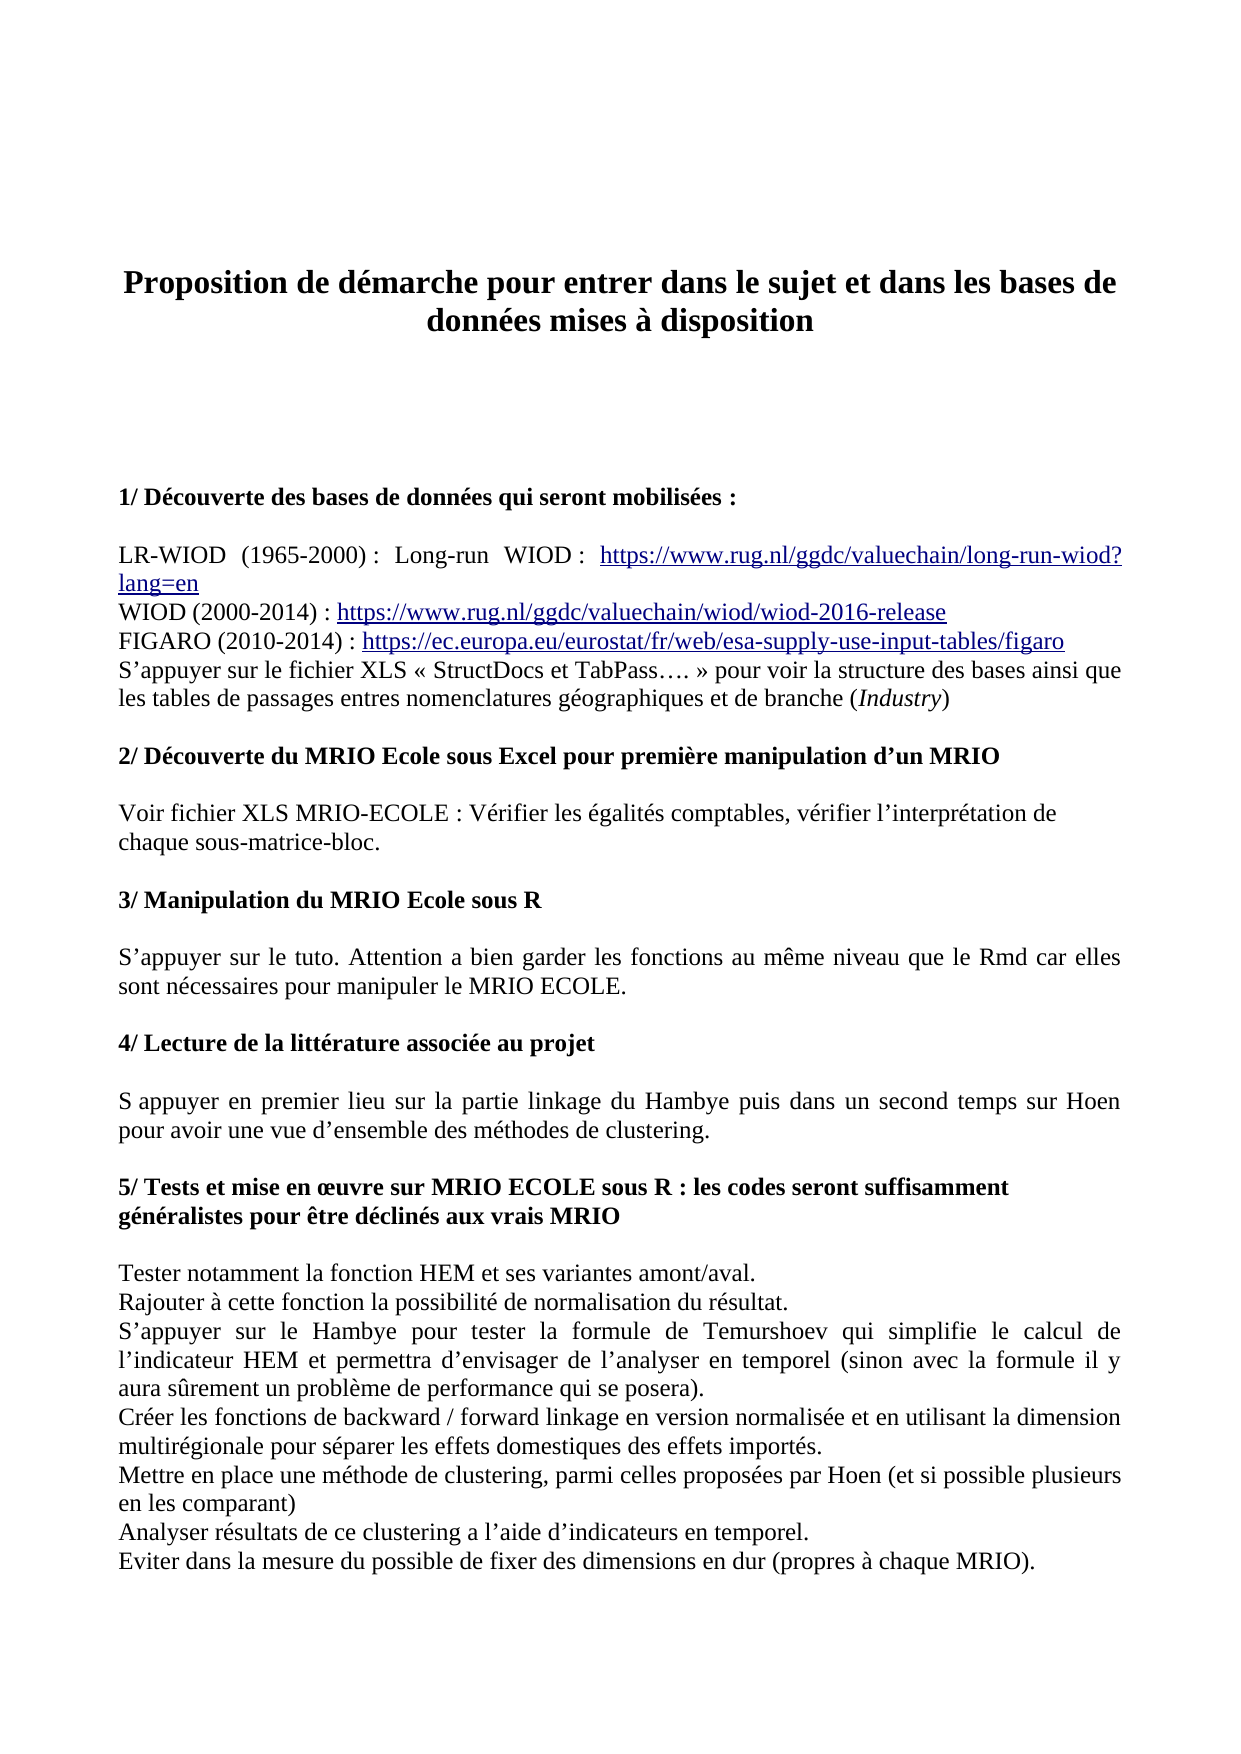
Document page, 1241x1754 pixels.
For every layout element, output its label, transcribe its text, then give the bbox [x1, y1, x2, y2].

text 1/ Découverte des bases de données qui seront mobilisées : [118, 482, 1122, 511]
text WIOD (2000-2014) : https://www.rug.nl/ggdc/valuechain/wiod/wiod-2016-release [118, 597, 1122, 626]
text Tester notamment la fonction HEM et ses variantes amont/aval. [118, 1258, 1122, 1287]
text FIGARO (2010-2014) : https://ec.europa.eu/eurostat/fr/web/esa-supply-use-input-tables/figaro [118, 626, 1122, 655]
text Eviter dans la mesure du possible de fixer des dimensions en dur (propres à chaque MRIO). [118, 1546, 1122, 1575]
text S’appuyer sur le fichier XLS « StructDocs et TabPass…. » pour voir la structure des bases ainsi que les tables de passages entres nomenclatures géographiques et de branche (Industry) [118, 655, 1122, 712]
text Créer les fonctions de backward / forward linkage en version normalisée et en utilisant la dimension multirégionale pour séparer les effets domestiques des effets importés. [118, 1402, 1122, 1460]
text 3/ Manipulation du MRIO Ecole sous R [118, 885, 1122, 913]
text 5/ Tests et mise en œuvre sur MRIO ECOLE sous R : les codes seront suffisamment généralistes pour être déclinés aux vrais MRIO [118, 1172, 1122, 1230]
text Rajouter à cette fonction la possibilité de normalisation du résultat. [118, 1287, 1122, 1316]
text 2/ Découverte du MRIO Ecole sous Excel pour première manipulation d’un MRIO [118, 741, 1122, 770]
text Proposition de démarche pour entrer dans le sujet et dans les bases de données mises à disposition [118, 262, 1122, 338]
text S appuyer en premier lieu sur la partie linkage du Hambye puis dans un second temps sur Hoen pour avoir une vue d’ensemble des méthodes de clustering. [118, 1086, 1122, 1143]
text Analyser résultats de ce clustering a l’aide d’indicateurs en temporel. [118, 1517, 1122, 1546]
text LR-WIOD (1965-2000) : Long-run WIOD : https://www.rug.nl/ggdc/valuechain/long-run-wiod?lang=en [118, 540, 1122, 597]
text 4/ Lecture de la littérature associée au projet [118, 1028, 1122, 1057]
text S’appuyer sur le Hambye pour tester la formule de Temurshoev qui simplifie le calcul de l’indicateur HEM et permettra d’envisager de l’analyser en temporel (sinon avec la formule il y aura sûrement un problème de performance qui se posera). [118, 1316, 1122, 1402]
text S’appuyer sur le tuto. Attention a bien garder les fonctions au même niveau que le Rmd car elles sont nécessaires pour manipuler le MRIO ECOLE. [118, 942, 1122, 1000]
text Mettre en place une méthode de clustering, parmi celles proposées par Hoen (et si possible plusieurs en les comparant) [118, 1460, 1122, 1517]
text Voir fichier XLS MRIO-ECOLE : Vérifier les égalités comptables, vérifier l’interprétation de chaque sous-matrice-bloc. [118, 798, 1122, 856]
